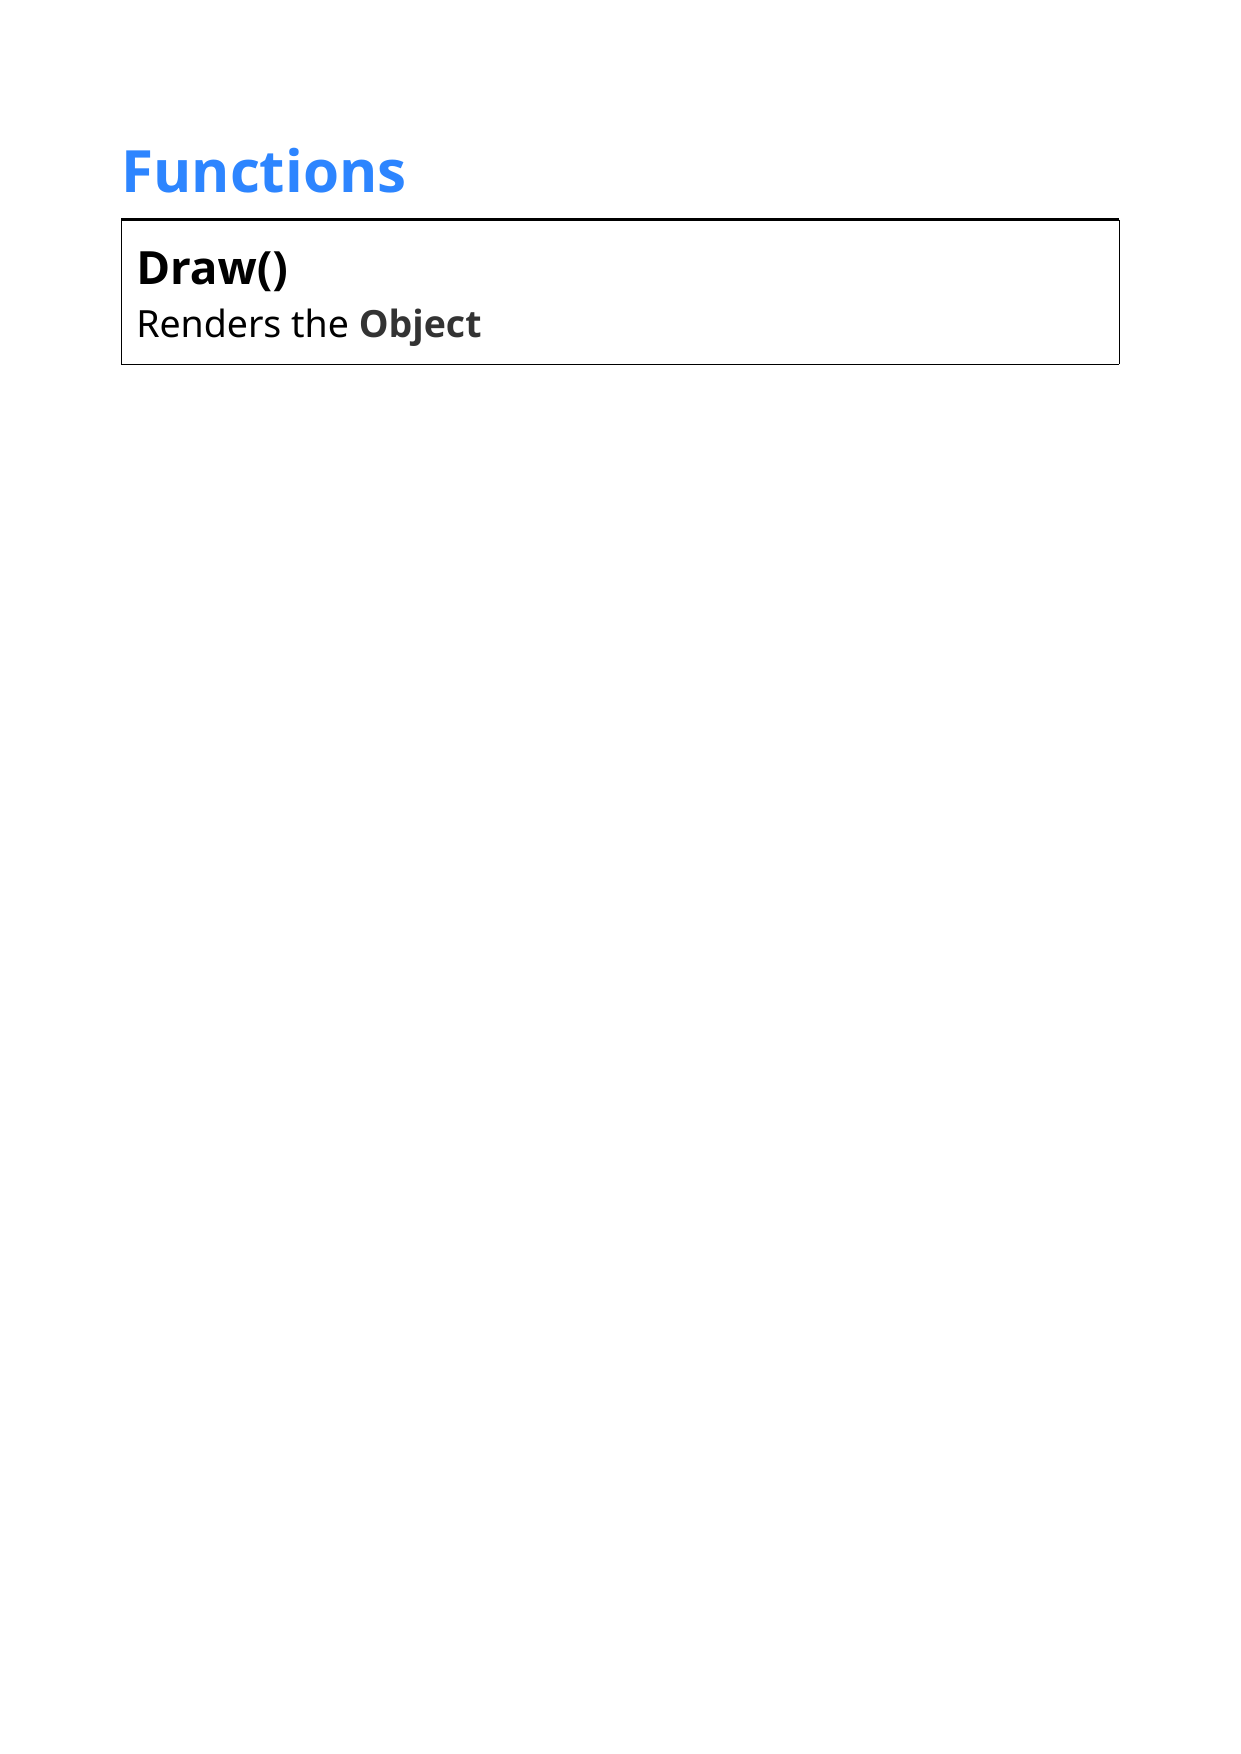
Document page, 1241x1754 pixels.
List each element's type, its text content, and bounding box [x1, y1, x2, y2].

text Draw() [122, 221, 1119, 283]
text Renders the Object [122, 283, 1119, 364]
text Functions [121, 121, 1119, 218]
